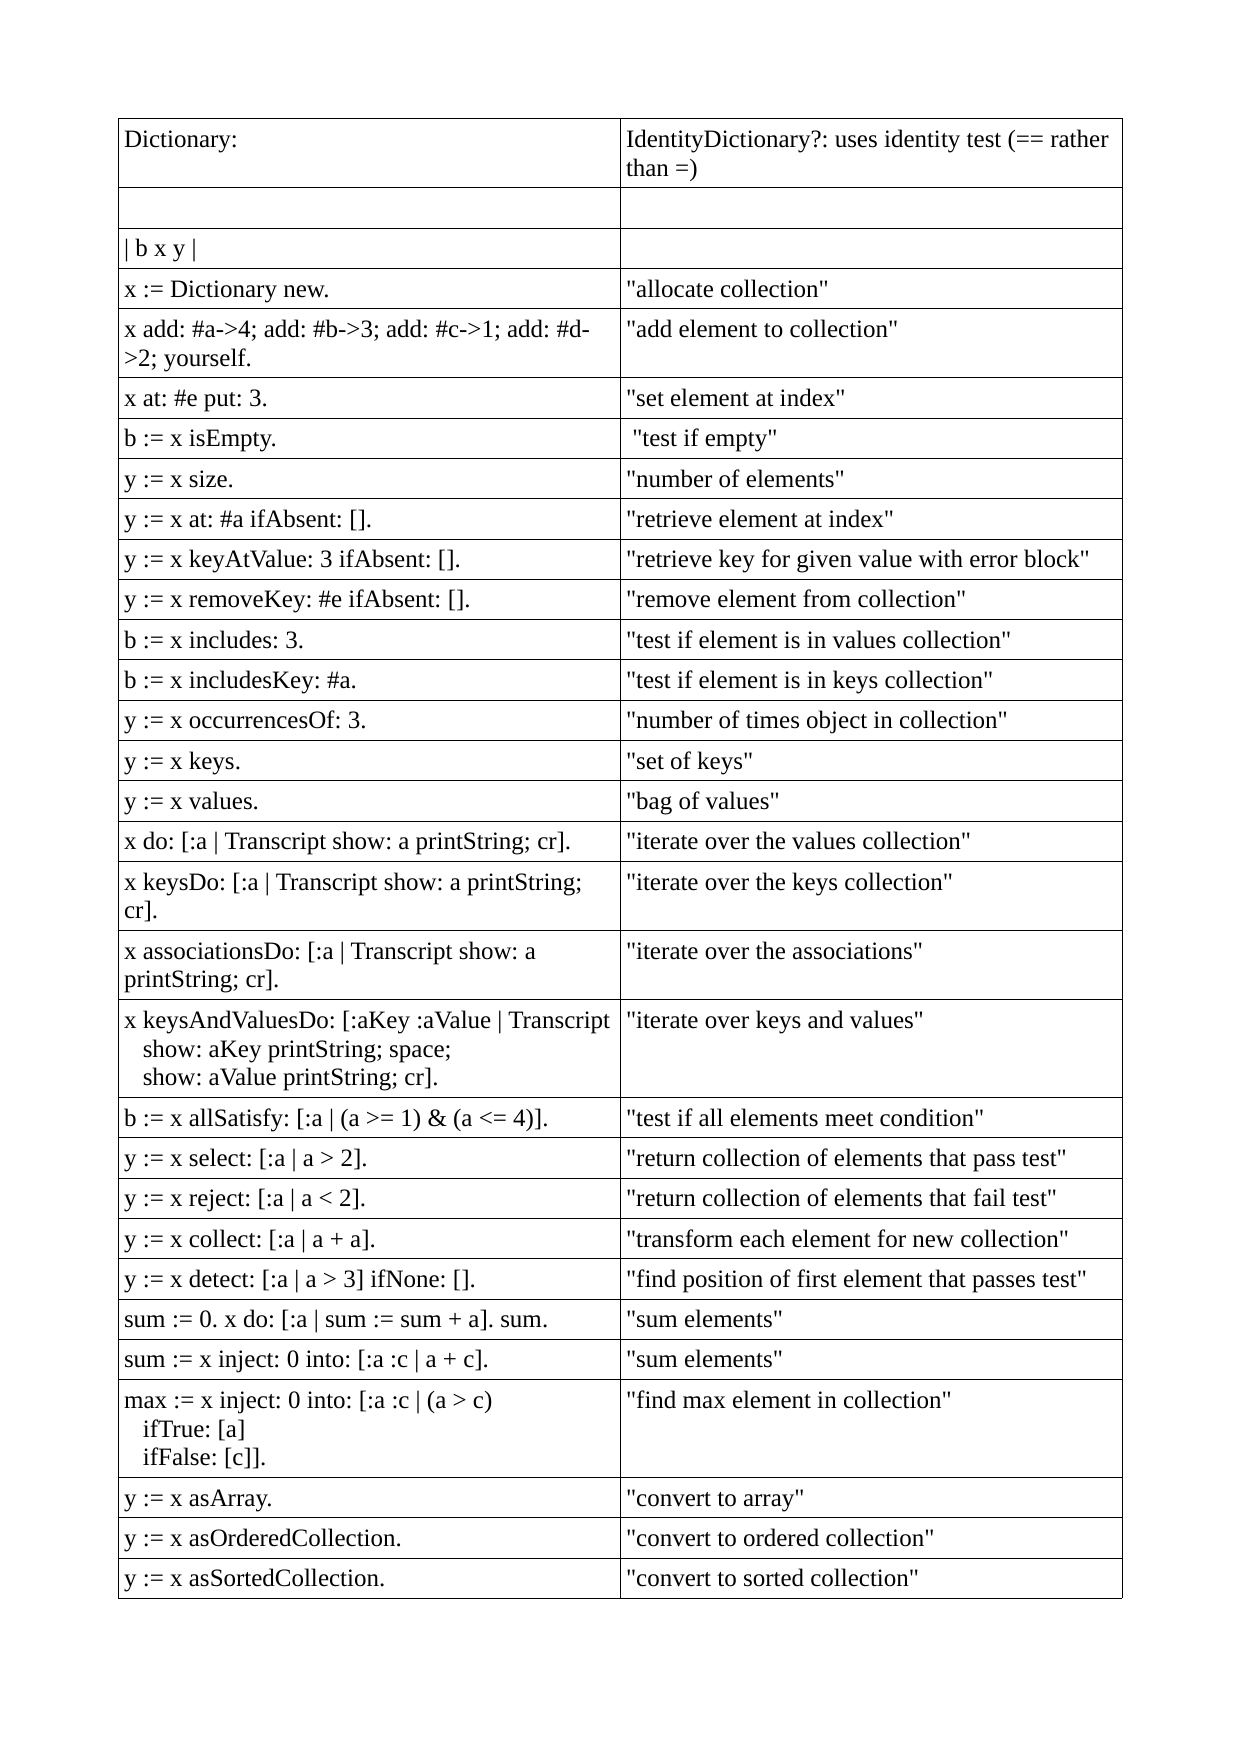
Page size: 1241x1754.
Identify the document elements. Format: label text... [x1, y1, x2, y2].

table_cell "test if all elements meet condition" [621, 1098, 1122, 1137]
table_cell b := x isEmpty. [119, 419, 620, 458]
table_cell x keysAndValuesDo: [:aKey :aValue | Transcript show: aKey printString; space; show: aValue printString; cr]. [119, 1000, 620, 1097]
table_cell sum := x inject: 0 into: [:a :c | a + c]. [119, 1340, 620, 1379]
table_cell "test if empty" [621, 419, 1122, 458]
table_cell "add element to collection" [621, 309, 1122, 377]
table_cell "test if element is in keys collection" [621, 660, 1122, 700]
table_cell "sum elements" [621, 1300, 1122, 1339]
table_cell "iterate over keys and values" [621, 1000, 1122, 1097]
table_cell "remove element from collection" [621, 580, 1122, 619]
table_cell [621, 188, 1122, 227]
table_cell y := x asArray. [119, 1478, 620, 1517]
table_cell y := x detect: [:a | a > 3] ifNone: []. [119, 1259, 620, 1298]
table_cell y := x at: #a ifAbsent: []. [119, 499, 620, 538]
table_cell b := x includes: 3. [119, 620, 620, 659]
table_cell x do: [:a | Transcript show: a printString; cr]. [119, 822, 620, 861]
table_cell "iterate over the associations" [621, 931, 1122, 999]
table_cell "convert to sorted collection" [621, 1559, 1122, 1598]
table_cell "transform each element for new collection" [621, 1219, 1122, 1258]
table_cell "set element at index" [621, 378, 1122, 417]
table_cell "sum elements" [621, 1340, 1122, 1379]
table_cell x add: #a->4; add: #b->3; add: #c->1; add: #d->2; yourself. [119, 309, 620, 377]
table_cell x keysDo: [:a | Transcript show: a printString; cr]. [119, 862, 620, 930]
table_cell b := x allSatisfy: [:a | (a >= 1) & (a <= 4)]. [119, 1098, 620, 1137]
table_cell "retrieve element at index" [621, 499, 1122, 538]
table_cell "convert to array" [621, 1478, 1122, 1517]
table_cell y := x reject: [:a | a < 2]. [119, 1179, 620, 1218]
table_cell sum := 0. x do: [:a | sum := sum + a]. sum. [119, 1300, 620, 1339]
table_cell "bag of values" [621, 781, 1122, 821]
table_cell x at: #e put: 3. [119, 378, 620, 417]
table_cell "set of keys" [621, 741, 1122, 780]
table_cell y := x asOrderedCollection. [119, 1518, 620, 1557]
table_cell "iterate over the keys collection" [621, 862, 1122, 930]
table_header IdentityDictionary?: uses identity test (== rather than =) [621, 119, 1122, 187]
table_cell b := x includesKey: #a. [119, 660, 620, 700]
table_cell y := x size. [119, 459, 620, 498]
table_cell "iterate over the values collection" [621, 822, 1122, 861]
table_cell "return collection of elements that fail test" [621, 1179, 1122, 1218]
table_header Dictionary: [119, 119, 620, 187]
table_cell "find position of first element that passes test" [621, 1259, 1122, 1298]
table_cell "number of times object in collection" [621, 701, 1122, 740]
table_cell [119, 188, 620, 227]
table_cell y := x removeKey: #e ifAbsent: []. [119, 580, 620, 619]
table_cell y := x collect: [:a | a + a]. [119, 1219, 620, 1258]
table_cell "convert to ordered collection" [621, 1518, 1122, 1557]
table_cell "test if element is in values collection" [621, 620, 1122, 659]
table_cell y := x asSortedCollection. [119, 1559, 620, 1598]
table_cell "find max element in collection" [621, 1380, 1122, 1477]
table_cell [621, 229, 1122, 268]
table_cell "retrieve key for given value with error block" [621, 540, 1122, 579]
table_cell y := x occurrencesOf: 3. [119, 701, 620, 740]
table_cell "number of elements" [621, 459, 1122, 498]
table_cell "return collection of elements that pass test" [621, 1138, 1122, 1177]
table_cell "allocate collection" [621, 269, 1122, 308]
table_cell x associationsDo: [:a | Transcript show: a printString; cr]. [119, 931, 620, 999]
table_cell y := x values. [119, 781, 620, 821]
table_cell x := Dictionary new. [119, 269, 620, 308]
table_cell | b x y | [119, 229, 620, 268]
table_cell y := x keys. [119, 741, 620, 780]
table_cell y := x select: [:a | a > 2]. [119, 1138, 620, 1177]
table_cell max := x inject: 0 into: [:a :c | (a > c) ifTrue: [a] ifFalse: [c]]. [119, 1380, 620, 1477]
table_cell y := x keyAtValue: 3 ifAbsent: []. [119, 540, 620, 579]
